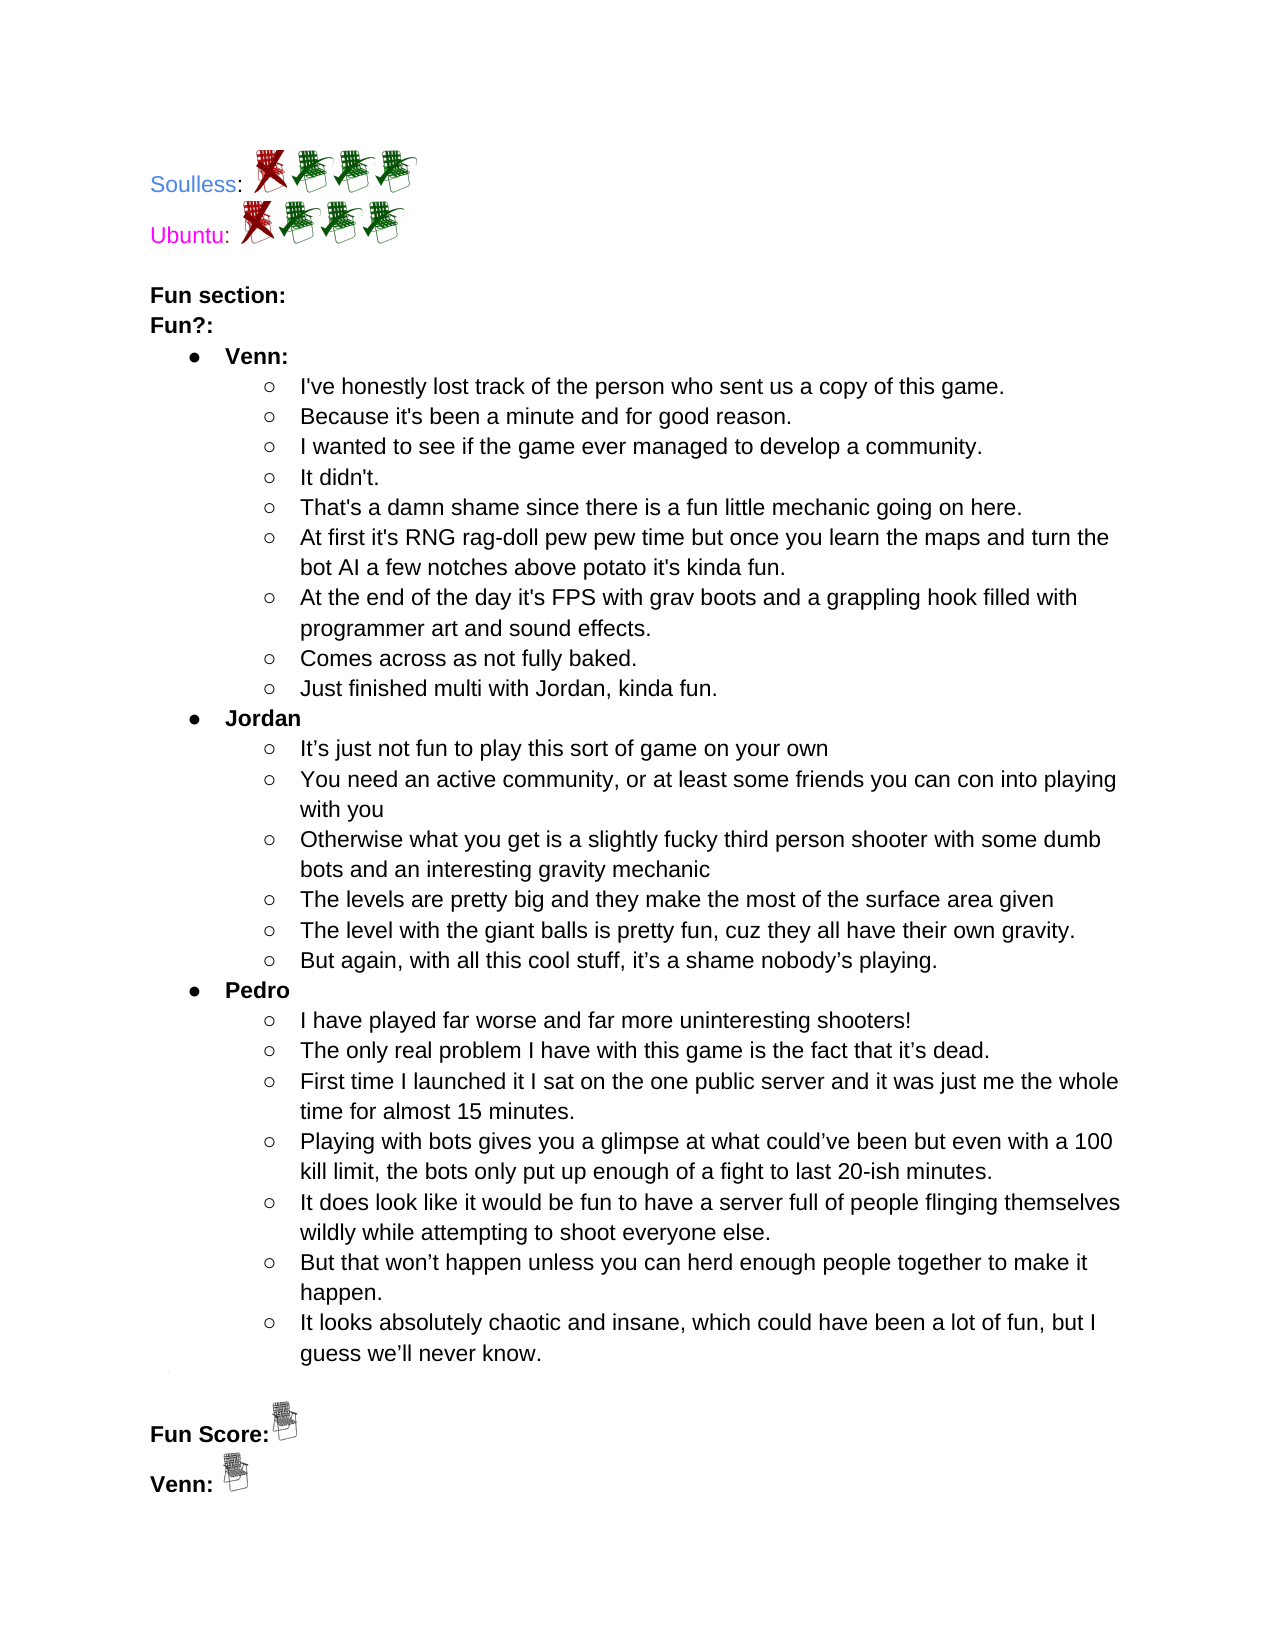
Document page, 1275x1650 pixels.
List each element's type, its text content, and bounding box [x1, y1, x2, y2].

picture [249, 150, 417, 193]
list The levels are pretty big and they make the most of the surface area given [262, 886, 1125, 913]
list It does look like it would be fun to have a server full of people flinging themselves wildly while attempting to shoot everyone else. [262, 1188, 1125, 1245]
text Fun Score: [150, 1400, 1125, 1447]
list Pedro [187, 977, 1125, 1003]
list Playing with bots gives you a glimpse at what could’ve been but even with a 100 kill limit, the bots only put up enough of a fight to last 20-ish minutes. [262, 1128, 1125, 1185]
list But that won’t happen unless you can herd enough people together to make it happen. [262, 1249, 1125, 1306]
list Comes across as not fully baked. [262, 645, 1125, 671]
list I've honestly lost track of the person who sent us a copy of this game. [262, 373, 1125, 399]
list First time I launched it I sat on the one public server and it was just me the whole time for almost 15 minutes. [262, 1068, 1125, 1124]
picture [236, 201, 405, 244]
list You need an active community, or at least some friends you can con into playing with you [262, 766, 1125, 822]
list It looks absolutely chaotic and insane, which could have been a lot of fun, but I guess we’ll never know. [262, 1309, 1125, 1366]
list Venn: [187, 343, 1125, 369]
text Fun section: [150, 282, 1125, 309]
list I wanted to see if the game ever managed to develop a community. [262, 433, 1125, 460]
list It didn't. [262, 463, 1125, 490]
list Just finished multi with Jordan, kinda fun. [262, 675, 1125, 701]
list The only real problem I have with this game is the fact that it’s dead. [262, 1037, 1125, 1064]
list At first it's RNG rag-doll pew pew time but once you learn the maps and turn the bot AI a few notches above potato it's kinda fun. [262, 524, 1125, 581]
list The level with the giant balls is pretty fun, cuz they all have their own gravity. [262, 917, 1125, 943]
text Fun?: [150, 312, 1125, 339]
picture [269, 1400, 301, 1442]
list Otherwise what you get is a slightly fucky third person shooter with some dumb bots and an interesting gravity mechanic [262, 826, 1125, 883]
list Because it's been a minute and for good reason. [262, 403, 1125, 429]
list I have played far worse and far more uninteresting shooters! [262, 1007, 1125, 1034]
list That's a damn shame since there is a fun little mechanic going on here. [262, 494, 1125, 520]
list At the end of the day it's FPS with grav boots and a grappling hook filled with programmer art and sound effects. [262, 584, 1125, 641]
picture [220, 1450, 252, 1493]
list But again, with all this cool stuff, it’s a shame nobody’s playing. [262, 947, 1125, 973]
list It’s just not fun to play this sort of game on your own [262, 735, 1125, 762]
list Jordan [187, 705, 1125, 732]
text Venn: [150, 1451, 1125, 1498]
text Soulless: Ubuntu: [150, 150, 1125, 248]
